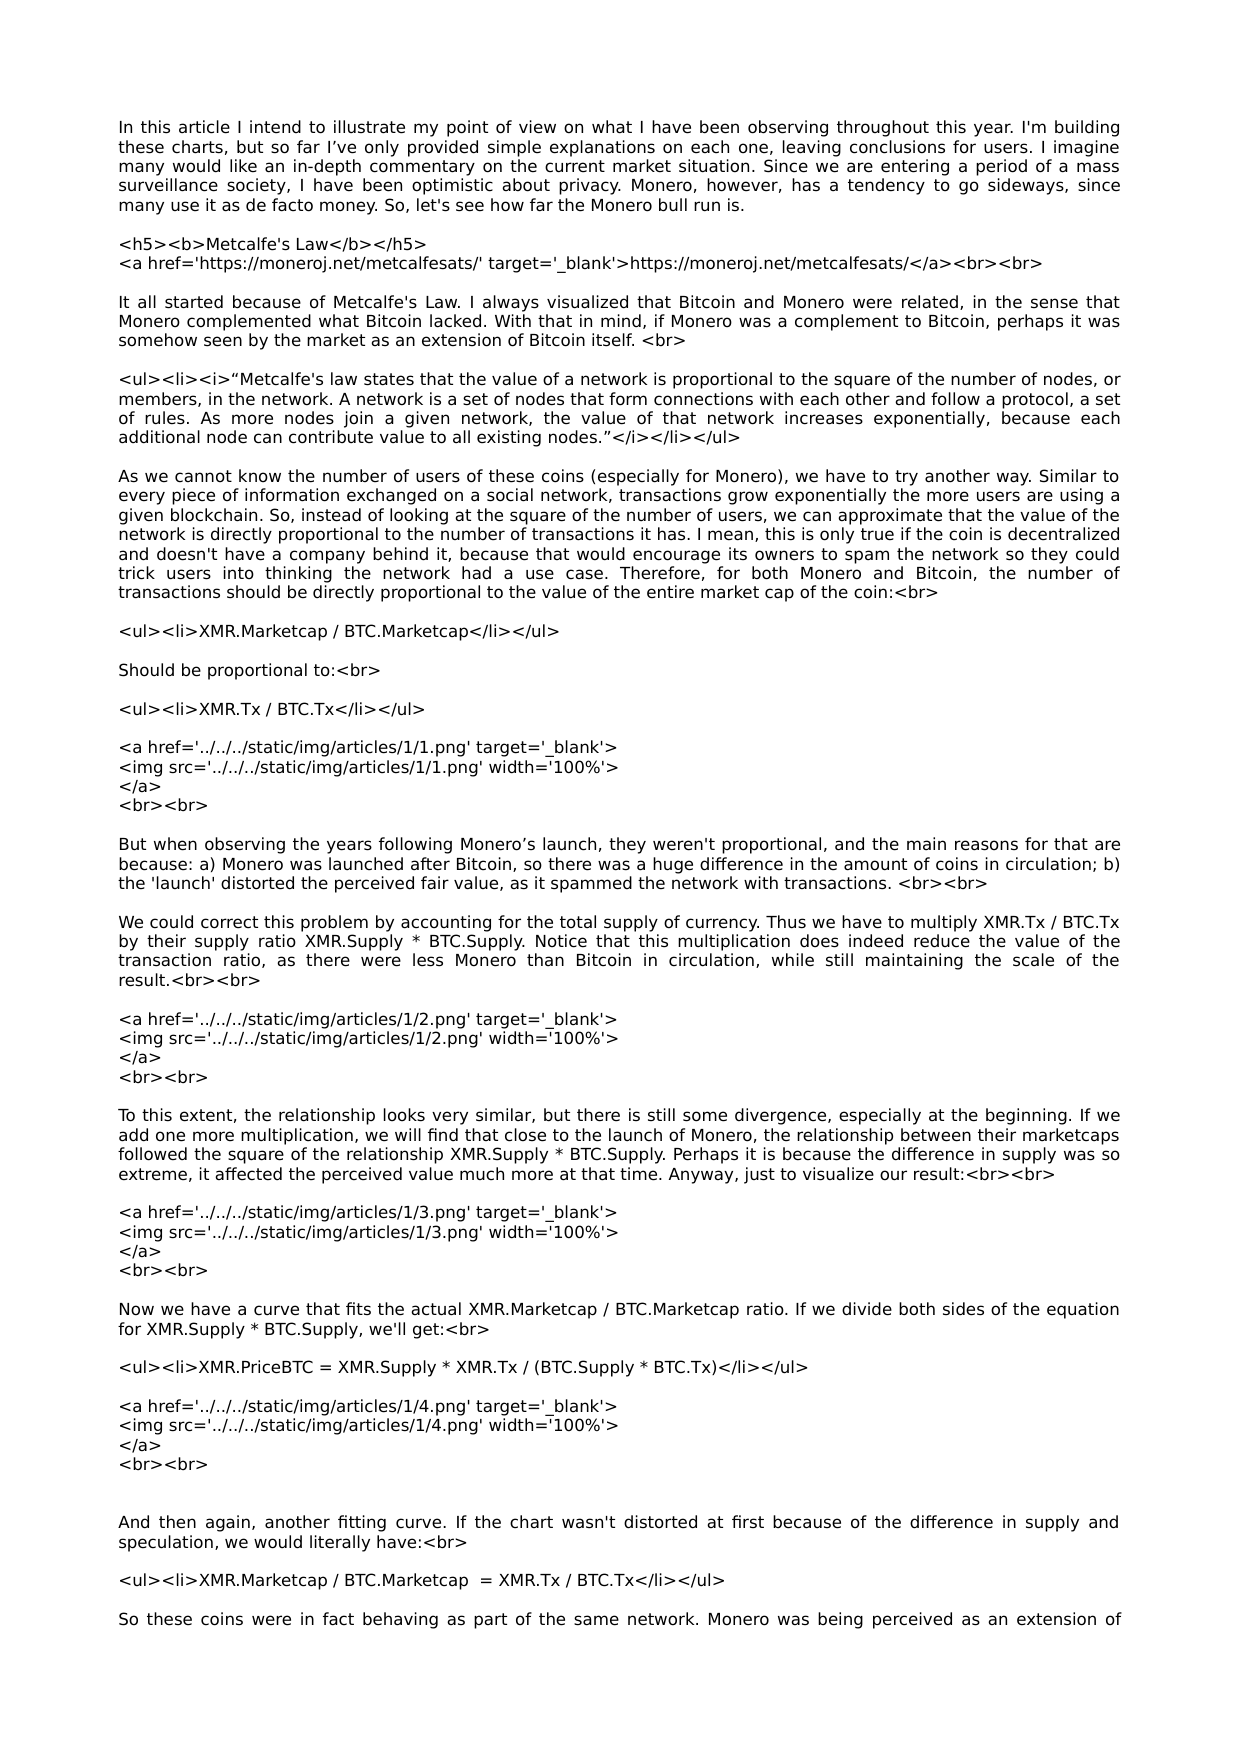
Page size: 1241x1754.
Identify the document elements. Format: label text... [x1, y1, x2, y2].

text But when observing the years following Monero’s launch, they weren't proportional, and the main reasons for that are because: a) Monero was launched after Bitcoin, so there was a huge difference in the amount of coins in circulation; b) the 'launch' distorted the perceived fair value, as it spammed the network with transactions. <br><br> [118, 835, 1122, 893]
text <img src='../../../static/img/articles/1/3.png' width='100%'> [118, 1222, 1122, 1242]
text <img src='../../../static/img/articles/1/2.png' width='100%'> [118, 1029, 1122, 1048]
text <h5><b>Metcalfe's Law</b></h5> [118, 234, 1122, 254]
text <img src='../../../static/img/articles/1/1.png' width='100%'> [118, 757, 1122, 777]
text </a> [118, 1048, 1122, 1067]
text <ul><li><i>“Metcalfe's law states that the value of a network is proportional to the square of the number of nodes, or members, in the network. A network is a set of nodes that form connections with each other and follow a protocol, a set of rules. As more nodes join a given network, the value of that network increases exponentially, because each additional node can contribute value to all existing nodes.”</i></li></ul> [118, 370, 1122, 447]
text Should be proportional to:<br> [118, 661, 1122, 680]
text <br><br> [118, 1067, 1122, 1087]
text In this article I intend to illustrate my point of view on what I have been observing throughout this year. I'm building these charts, but so far I’ve only provided simple explanations on each one, leaving conclusions for users. I imagine many would like an in-depth commentary on the current market situation. Since we are entering a period of a mass surveillance society, I have been optimistic about privacy. Monero, however, has a tendency to go sideways, since many use it as de facto money. So, let's see how far the Monero bull run is. [118, 118, 1122, 215]
text <br><br> [118, 1455, 1122, 1474]
text </a> [118, 777, 1122, 796]
text And then again, another fitting curve. If the chart wasn't distorted at first because of the difference in supply and speculation, we would literally have:<br> [118, 1513, 1122, 1552]
text <ul><li>XMR.Tx / BTC.Tx</li></ul> [118, 699, 1122, 719]
text Now we have a curve that fits the actual XMR.Marketcap / BTC.Marketcap ratio. If we divide both sides of the equation for XMR.Supply * BTC.Supply, we'll get:<br> [118, 1300, 1122, 1339]
text <br><br> [118, 796, 1122, 816]
text It all started because of Metcalfe's Law. I always visualized that Bitcoin and Monero were related, in the sense that Monero complemented what Bitcoin lacked. With that in mind, if Monero was a complement to Bitcoin, perhaps it was somehow seen by the market as an extension of Bitcoin itself. <br> [118, 292, 1122, 351]
text <ul><li>XMR.Marketcap / BTC.Marketcap</li></ul> [118, 622, 1122, 641]
text <img src='../../../static/img/articles/1/4.png' width='100%'> [118, 1416, 1122, 1436]
text <ul><li>XMR.Marketcap / BTC.Marketcap = XMR.Tx / BTC.Tx</li></ul> [118, 1571, 1122, 1591]
text To this extent, the relationship looks very similar, but there is still some divergence, especially at the beginning. If we add one more multiplication, we will find that close to the launch of Monero, the relationship between their marketcaps followed the square of the relationship XMR.Supply * BTC.Supply. Perhaps it is because the difference in supply was so extreme, it affected the perceived value much more at that time. Anyway, just to visualize our result:<br><br> [118, 1106, 1122, 1184]
text <ul><li>XMR.PriceBTC = XMR.Supply * XMR.Tx / (BTC.Supply * BTC.Tx)</li></ul> [118, 1358, 1122, 1377]
text <a href='../../../static/img/articles/1/4.png' target='_blank'> [118, 1397, 1122, 1416]
text <a href='../../../static/img/articles/1/1.png' target='_blank'> [118, 738, 1122, 757]
text <a href='../../../static/img/articles/1/2.png' target='_blank'> [118, 1009, 1122, 1029]
text We could correct this problem by accounting for the total supply of currency. Thus we have to multiply XMR.Tx / BTC.Tx by their supply ratio XMR.Supply * BTC.Supply. Notice that this multiplication does indeed reduce the value of the transaction ratio, as there were less Monero than Bitcoin in circulation, while still maintaining the scale of the result.<br><br> [118, 912, 1122, 990]
text </a> [118, 1436, 1122, 1455]
text </a> [118, 1242, 1122, 1261]
text <a href='https://moneroj.net/metcalfesats/' target='_blank'>https://moneroj.net/metcalfesats/</a><br><br> [118, 254, 1122, 273]
text <br><br> [118, 1261, 1122, 1281]
text <a href='../../../static/img/articles/1/3.png' target='_blank'> [118, 1203, 1122, 1222]
text So these coins were in fact behaving as part of the same network. Monero was being perceived as an extension of [118, 1610, 1122, 1629]
text As we cannot know the number of users of these coins (especially for Monero), we have to try another way. Similar to every piece of information exchanged on a social network, transactions grow exponentially the more users are using a given blockchain. So, instead of looking at the square of the number of users, we can approximate that the value of the network is directly proportional to the number of transactions it has. I mean, this is only true if the coin is decentralized and doesn't have a company behind it, because that would encourage its owners to spam the network so they could trick users into thinking the network had a use case. Therefore, for both Monero and Bitcoin, the number of transactions should be directly proportional to the value of the entire market cap of the coin:<br> [118, 467, 1122, 602]
